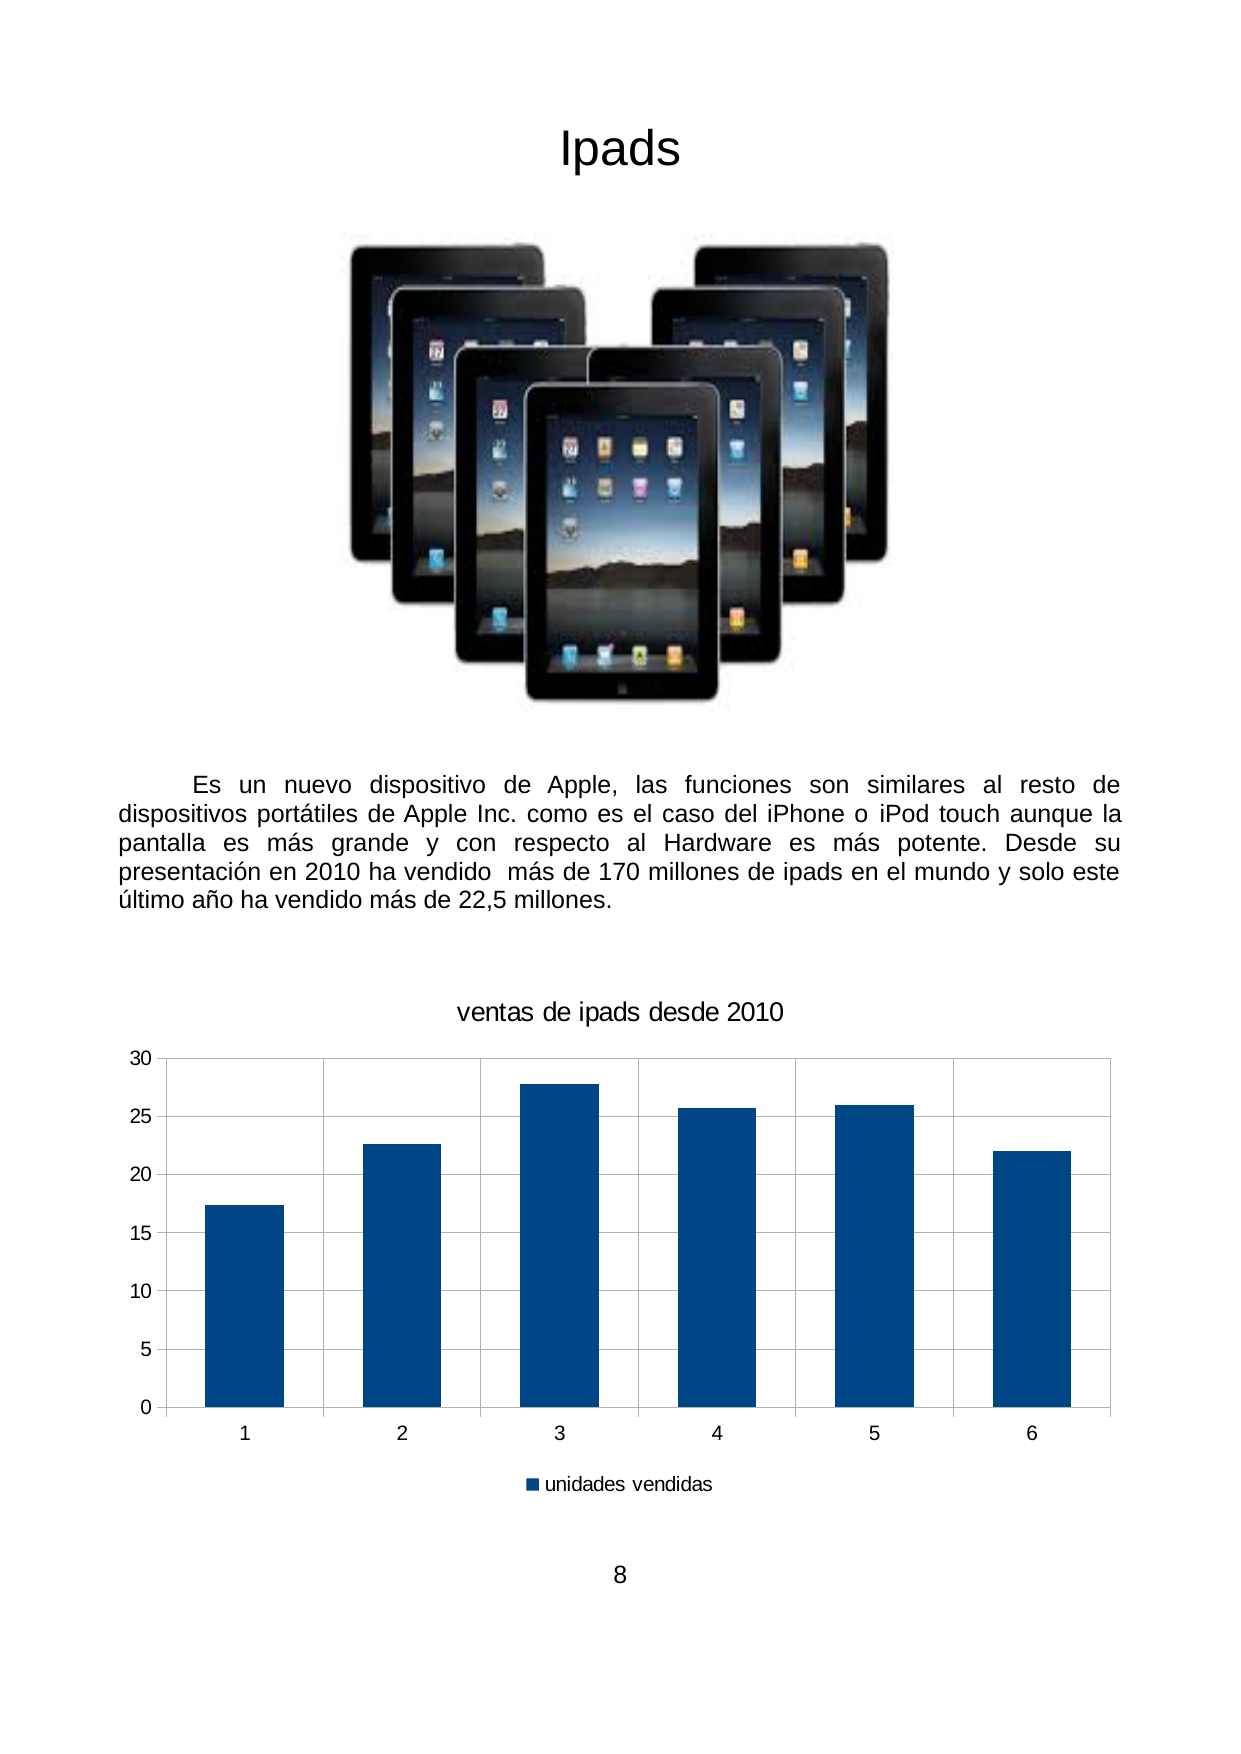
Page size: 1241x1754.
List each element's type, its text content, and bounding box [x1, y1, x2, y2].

text Ipads [118, 118, 1122, 176]
text 8 [118, 1560, 1122, 1589]
text Es un nuevo dispositivo de Apple, las funciones son similares al resto de dispositivos portátiles de Apple Inc. como es el caso del iPhone o iPod touch aunque la pantalla es más grande y con respecto al Hardware es más potente. Desde su presentación en 2010 ha vendido más de 170 millones de ipads en el mundo y solo este último año ha vendido más de 22,5 millones. [118, 770, 1122, 914]
picture [338, 233, 902, 713]
